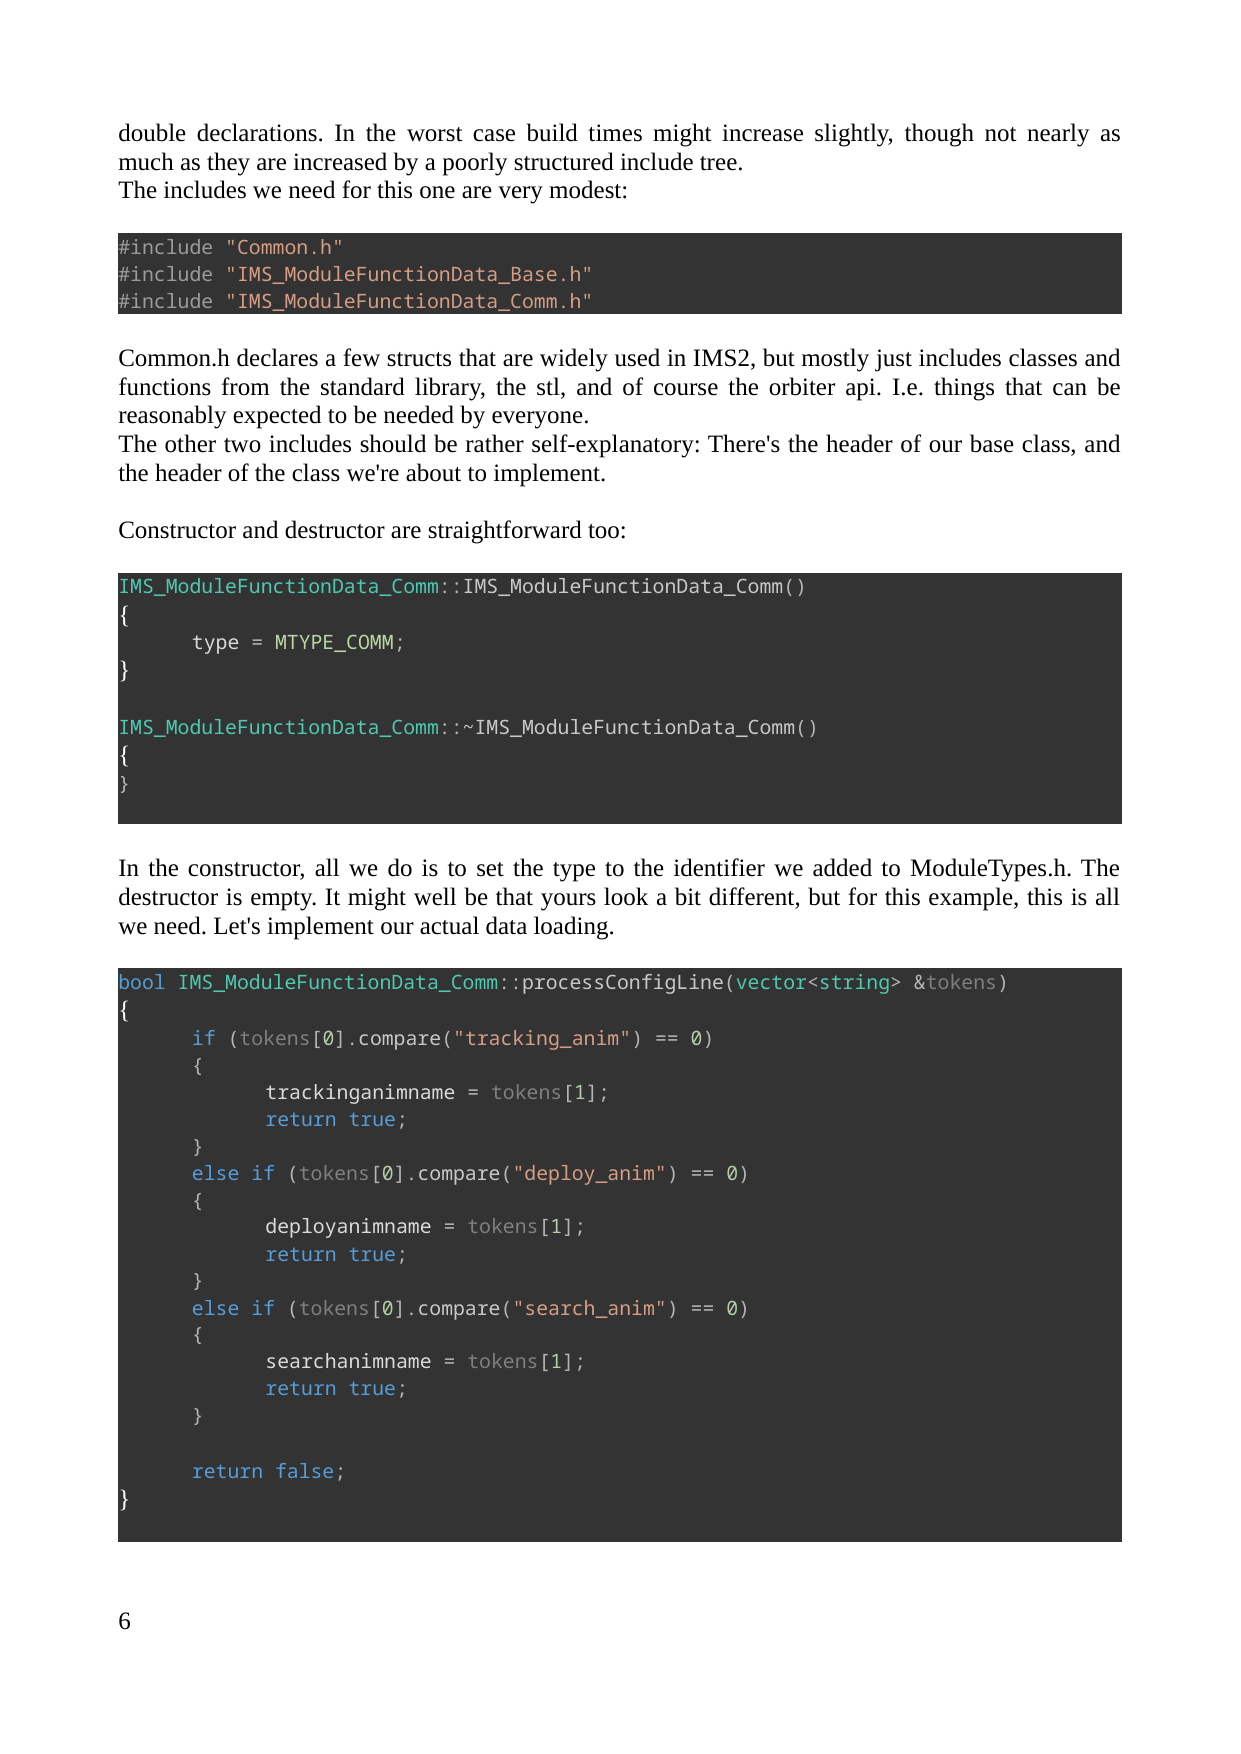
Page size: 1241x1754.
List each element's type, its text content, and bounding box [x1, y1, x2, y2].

text { [118, 1186, 1122, 1213]
text #include "IMS_ModuleFunctionData_Base.h" [118, 260, 1122, 287]
text { [118, 1051, 1122, 1078]
text The other two includes should be rather self-explanatory: There's the header of our base class, and the header of the class we're about to implement. [118, 429, 1122, 487]
text IMS_ModuleFunctionData_Comm::~IMS_ModuleFunctionData_Comm() [118, 713, 1122, 740]
text } [118, 1132, 1122, 1159]
text The includes we need for this one are very modest: [118, 176, 1122, 204]
text Constructor and destructor are straightforward too: [118, 515, 1122, 544]
text } [118, 769, 1122, 796]
text return true; [118, 1240, 1122, 1267]
text type = MTYPE_COMM; [118, 628, 1122, 656]
text { [118, 1321, 1122, 1348]
text else if (tokens[0].compare("search_anim") == 0) [118, 1294, 1122, 1321]
text In the constructor, all we do is to set the type to the identifier we added to ModuleTypes.h. The destructor is empty. It might well be that yours look a bit different, but for this example, this is all we need. Let's implement our actual data loading. [118, 853, 1122, 939]
text IMS_ModuleFunctionData_Comm::IMS_ModuleFunctionData_Comm() [118, 573, 1122, 600]
text searchanimname = tokens[1]; [118, 1348, 1122, 1375]
text } [118, 656, 1122, 684]
text bool IMS_ModuleFunctionData_Comm::processConfigLine(vector<string> &tokens) [118, 968, 1122, 995]
text return true; [118, 1105, 1122, 1132]
text { [118, 995, 1122, 1024]
text deployanimname = tokens[1]; [118, 1213, 1122, 1240]
text } [118, 1402, 1122, 1429]
text { [118, 740, 1122, 769]
text double declarations. In the worst case build times might increase slightly, though not nearly as much as they are increased by a poorly structured include tree. [118, 118, 1122, 176]
text Common.h declares a few structs that are widely used in IMS2, but mostly just includes classes and functions from the standard library, the stl, and of course the orbiter api. I.e. things that can be reasonably expected to be needed by everyone. [118, 343, 1122, 429]
text if (tokens[0].compare("tracking_anim") == 0) [118, 1024, 1122, 1051]
text { [118, 600, 1122, 628]
text #include "Common.h" [118, 233, 1122, 260]
text else if (tokens[0].compare("deploy_anim") == 0) [118, 1159, 1122, 1186]
text trackinganimname = tokens[1]; [118, 1078, 1122, 1105]
text return false; [118, 1457, 1122, 1484]
text } [118, 1484, 1122, 1513]
text #include "IMS_ModuleFunctionData_Comm.h" [118, 287, 1122, 314]
text return true; [118, 1375, 1122, 1402]
text } [118, 1267, 1122, 1294]
